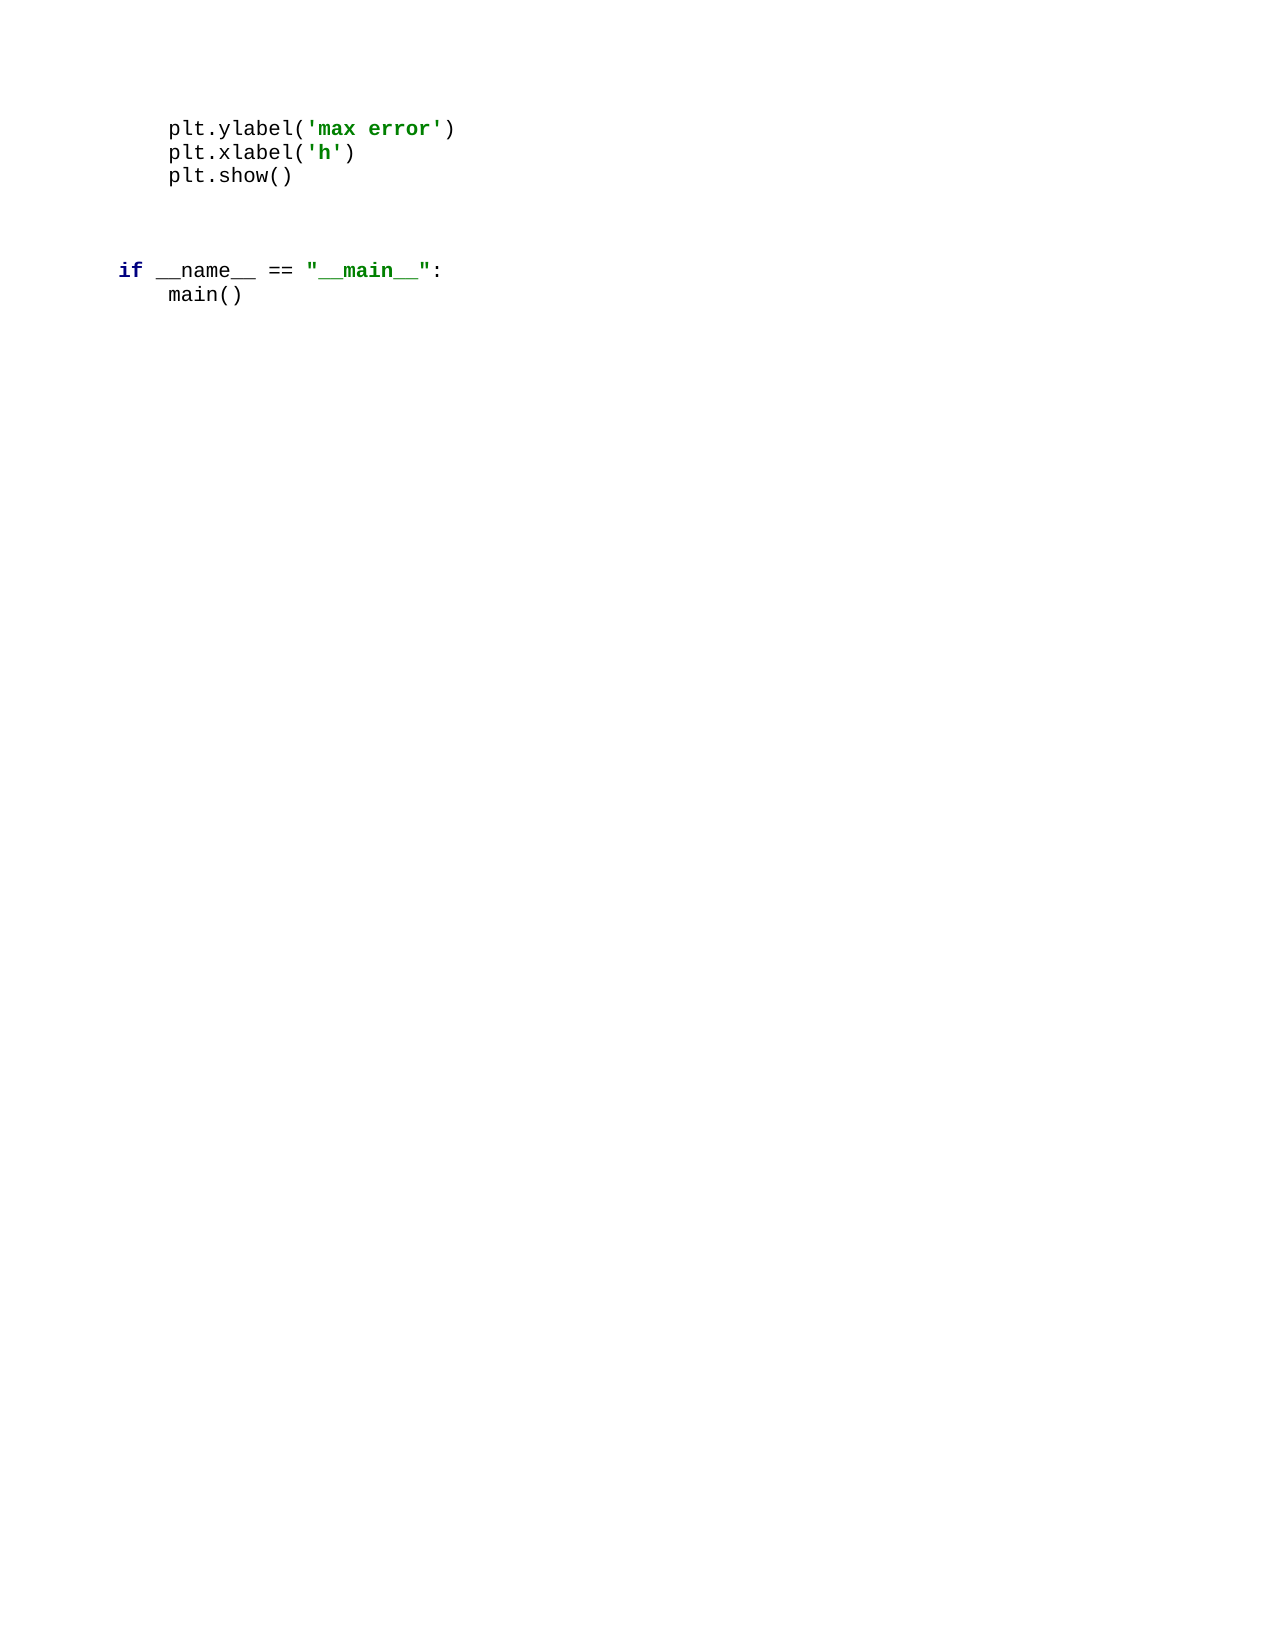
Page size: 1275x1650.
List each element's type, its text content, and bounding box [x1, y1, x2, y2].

text if __name__ == "__main__": [118, 260, 1157, 284]
text main() [118, 284, 1157, 307]
text plt.ylabel('max error') [118, 118, 1157, 142]
text plt.xlabel('h') [118, 142, 1157, 165]
text plt.show() [118, 165, 1157, 189]
